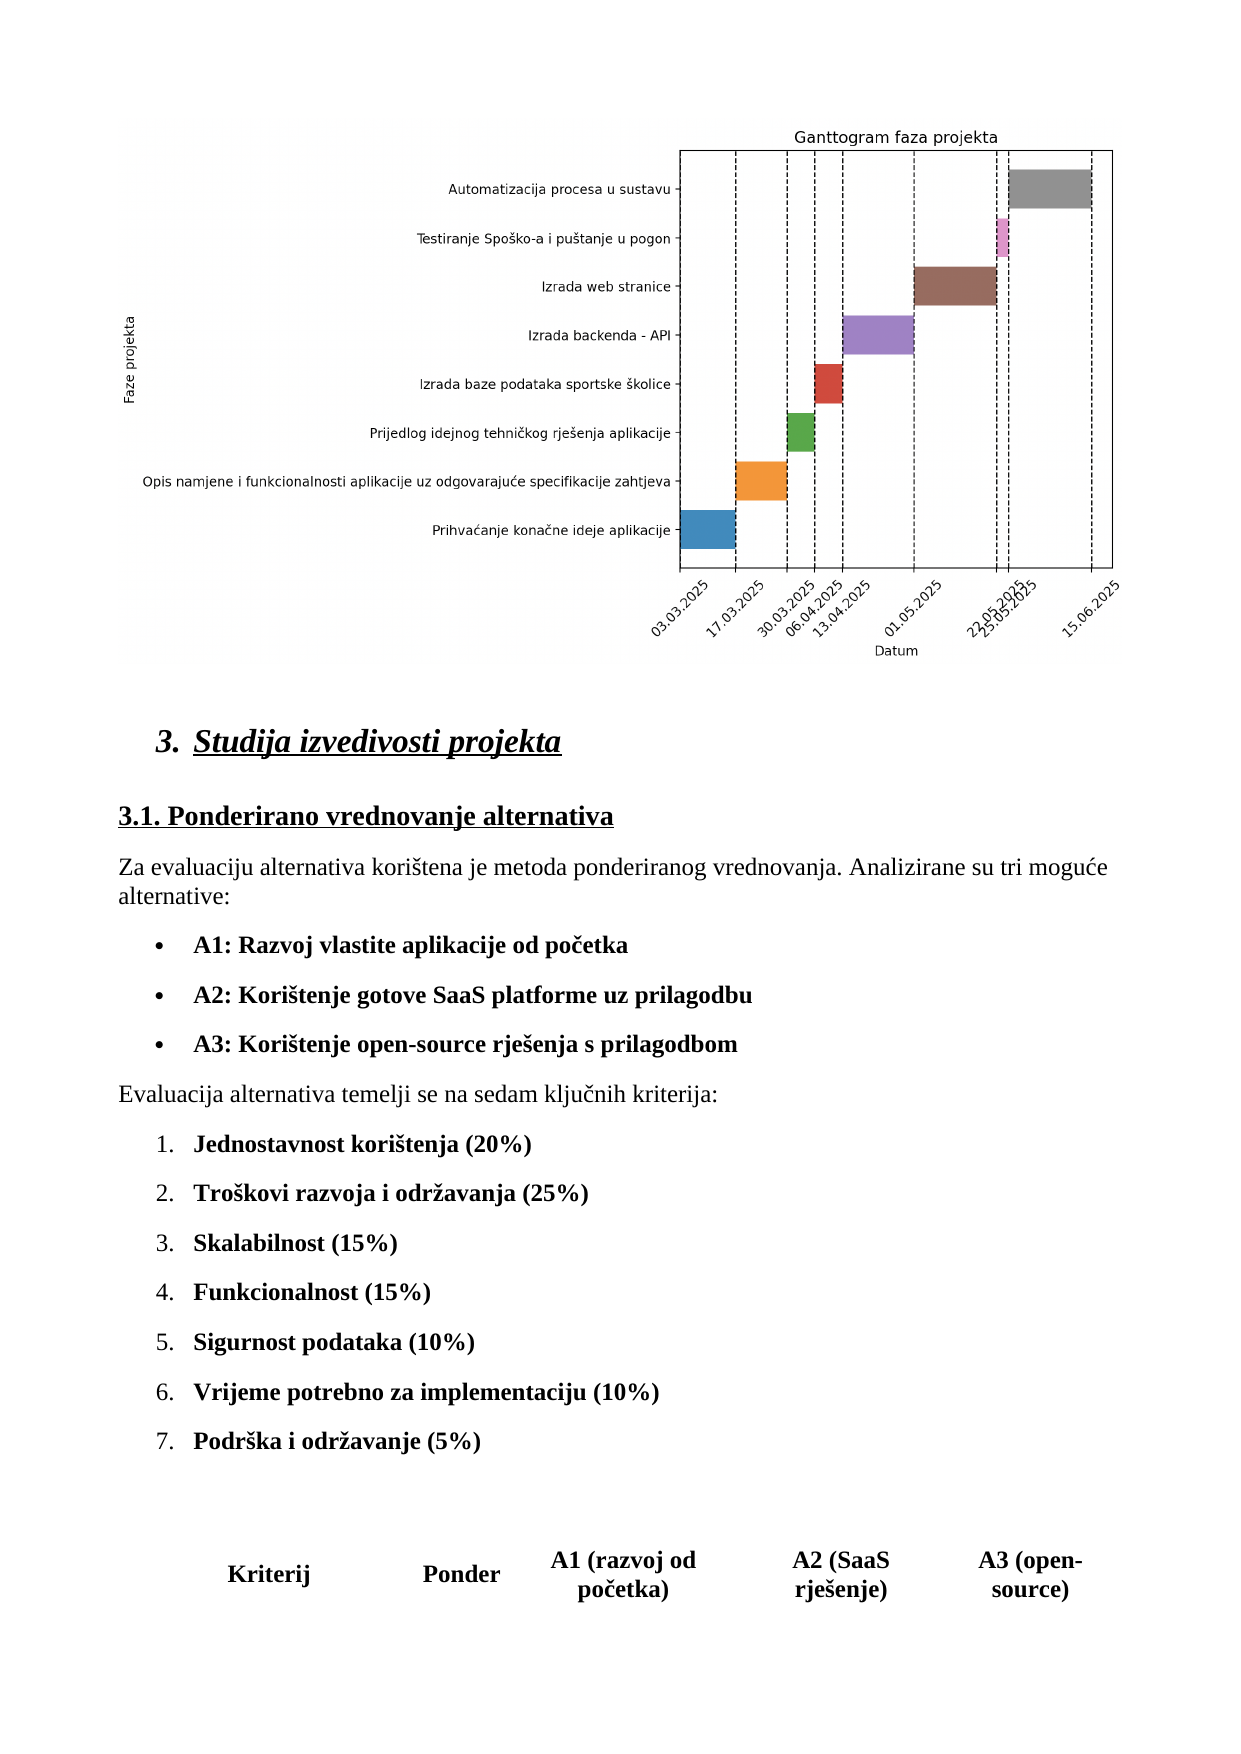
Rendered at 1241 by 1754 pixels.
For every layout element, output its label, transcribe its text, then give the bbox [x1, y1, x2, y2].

list A1: Razvoj vlastite aplikacije od početka [156, 930, 1122, 959]
table_header A1 (razvoj od početka) [504, 1544, 743, 1604]
table_header Kriterij [118, 1544, 419, 1604]
list Funkcionalnost (15%) [156, 1277, 1122, 1306]
table_header Ponder [420, 1544, 504, 1604]
table_header A2 (SaaS rješenje) [743, 1544, 939, 1604]
list Podrška i održavanje (5%) [156, 1426, 1122, 1455]
text Evaluacija alternativa temelji se na sedam ključnih kriterija: [118, 1079, 1122, 1108]
list Jednostavnost korištenja (20%) [156, 1129, 1122, 1157]
table_header A3 (open-source) [939, 1544, 1122, 1604]
list Skalabilnost (15%) [156, 1228, 1122, 1257]
text Za evaluaciju alternativa korištena je metoda ponderiranog vrednovanja. Analizirane su tri moguće alternative: [118, 852, 1122, 909]
list Troškovi razvoja i održavanja (25%) [156, 1178, 1122, 1207]
list A3: Korištenje open-source rješenja s prilagodbom [156, 1029, 1122, 1058]
list Sigurnost podataka (10%) [156, 1327, 1122, 1356]
list A2: Korištenje gotove SaaS platforme uz prilagodbu [156, 980, 1122, 1009]
list Studija izvedivosti projekta [156, 721, 1122, 759]
list Vrijeme potrebno za implementaciju (10%) [156, 1377, 1122, 1405]
subtitle 3.1. Ponderirano vrednovanje alternativa [118, 799, 1122, 831]
